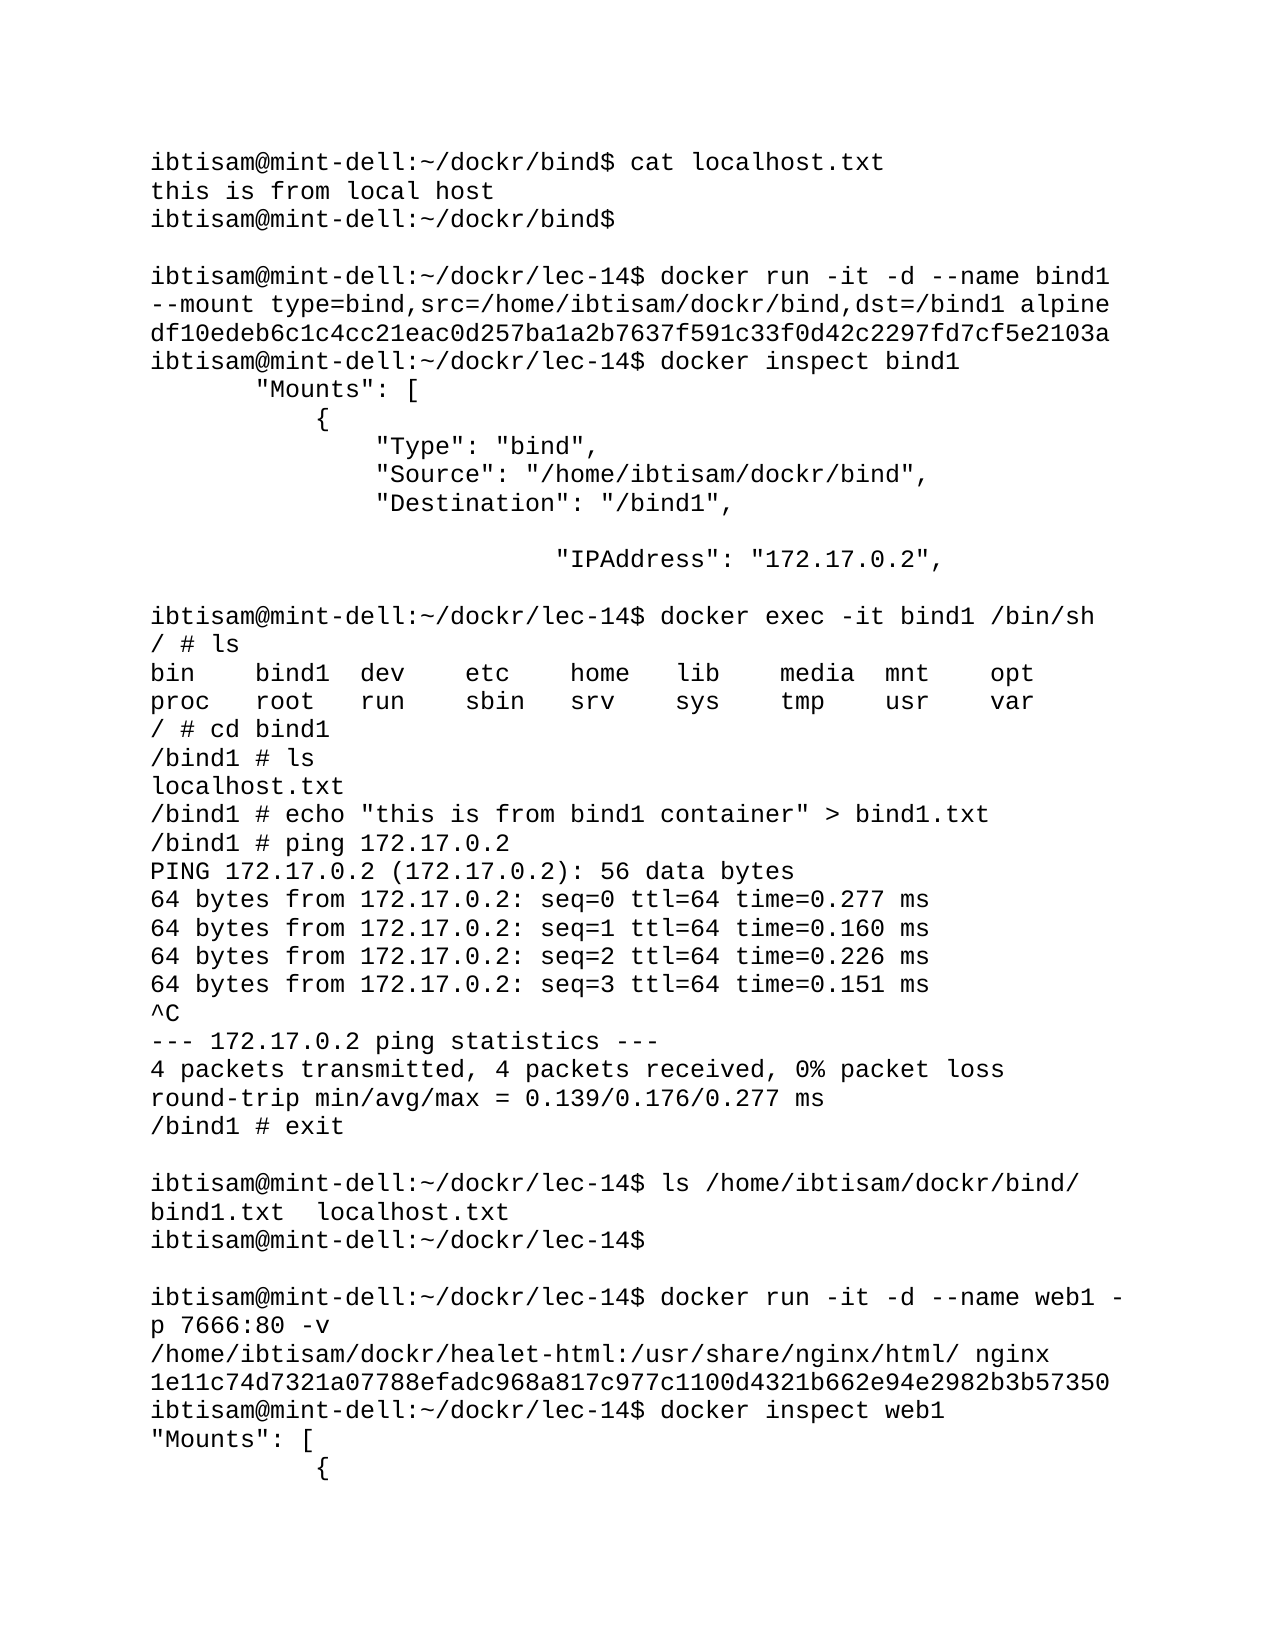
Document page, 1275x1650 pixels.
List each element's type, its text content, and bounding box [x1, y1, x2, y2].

text 1e11c74d7321a07788efadc968a817c977c1100d4321b662e94e2982b3b57350 [150, 1369, 1125, 1398]
text "Source": "/home/ibtisam/dockr/bind", [150, 462, 1125, 490]
text ibtisam@mint-dell:~/dockr/lec-14$ ls /home/ibtisam/dockr/bind/ [150, 1171, 1125, 1199]
text 64 bytes from 172.17.0.2: seq=1 ttl=64 time=0.160 ms [150, 915, 1125, 944]
text 64 bytes from 172.17.0.2: seq=2 ttl=64 time=0.226 ms [150, 944, 1125, 972]
text "Destination": "/bind1", [150, 490, 1125, 519]
text "Type": "bind", [150, 434, 1125, 462]
text ibtisam@mint-dell:~/dockr/bind$ [150, 207, 1125, 235]
text localhost.txt [150, 774, 1125, 802]
text 64 bytes from 172.17.0.2: seq=0 ttl=64 time=0.277 ms [150, 887, 1125, 915]
text "Mounts": [ [150, 1426, 1125, 1454]
text 64 bytes from 172.17.0.2: seq=3 ttl=64 time=0.151 ms [150, 972, 1125, 1000]
text /bind1 # exit [150, 1114, 1125, 1142]
text PING 172.17.0.2 (172.17.0.2): 56 data bytes [150, 859, 1125, 887]
text "IPAddress": "172.17.0.2", [150, 547, 1125, 575]
text { [150, 1454, 1125, 1483]
text ibtisam@mint-dell:~/dockr/lec-14$ docker run -it -d --name web1 -p 7666:80 -v /home/ibtisam/dockr/healet-html:/usr/share/nginx/html/ nginx [150, 1284, 1125, 1369]
text /bind1 # ping 172.17.0.2 [150, 830, 1125, 859]
text /bind1 # ls [150, 745, 1125, 774]
text ^C [150, 1000, 1125, 1029]
text bin bind1 dev etc home lib media mnt opt proc root run sbin srv sys tmp usr var [150, 660, 1125, 717]
text 4 packets transmitted, 4 packets received, 0% packet loss [150, 1057, 1125, 1085]
text "Mounts": [ [150, 377, 1125, 405]
text ibtisam@mint-dell:~/dockr/bind$ cat localhost.txt [150, 150, 1125, 178]
text round-trip min/avg/max = 0.139/0.176/0.277 ms [150, 1085, 1125, 1114]
text this is from local host [150, 178, 1125, 207]
text df10edeb6c1c4cc21eac0d257ba1a2b7637f591c33f0d42c2297fd7cf5e2103a [150, 320, 1125, 349]
text / # cd bind1 [150, 717, 1125, 745]
text ibtisam@mint-dell:~/dockr/lec-14$ [150, 1227, 1125, 1256]
text ibtisam@mint-dell:~/dockr/lec-14$ docker run -it -d --name bind1 --mount type=bind,src=/home/ibtisam/dockr/bind,dst=/bind1 alpine [150, 264, 1125, 320]
text { [150, 405, 1125, 434]
text ibtisam@mint-dell:~/dockr/lec-14$ docker exec -it bind1 /bin/sh [150, 604, 1125, 632]
text ibtisam@mint-dell:~/dockr/lec-14$ docker inspect bind1 [150, 349, 1125, 377]
text ibtisam@mint-dell:~/dockr/lec-14$ docker inspect web1 [150, 1398, 1125, 1426]
text bind1.txt localhost.txt [150, 1199, 1125, 1227]
text --- 172.17.0.2 ping statistics --- [150, 1029, 1125, 1057]
text /bind1 # echo "this is from bind1 container" > bind1.txt [150, 802, 1125, 830]
text / # ls [150, 632, 1125, 660]
